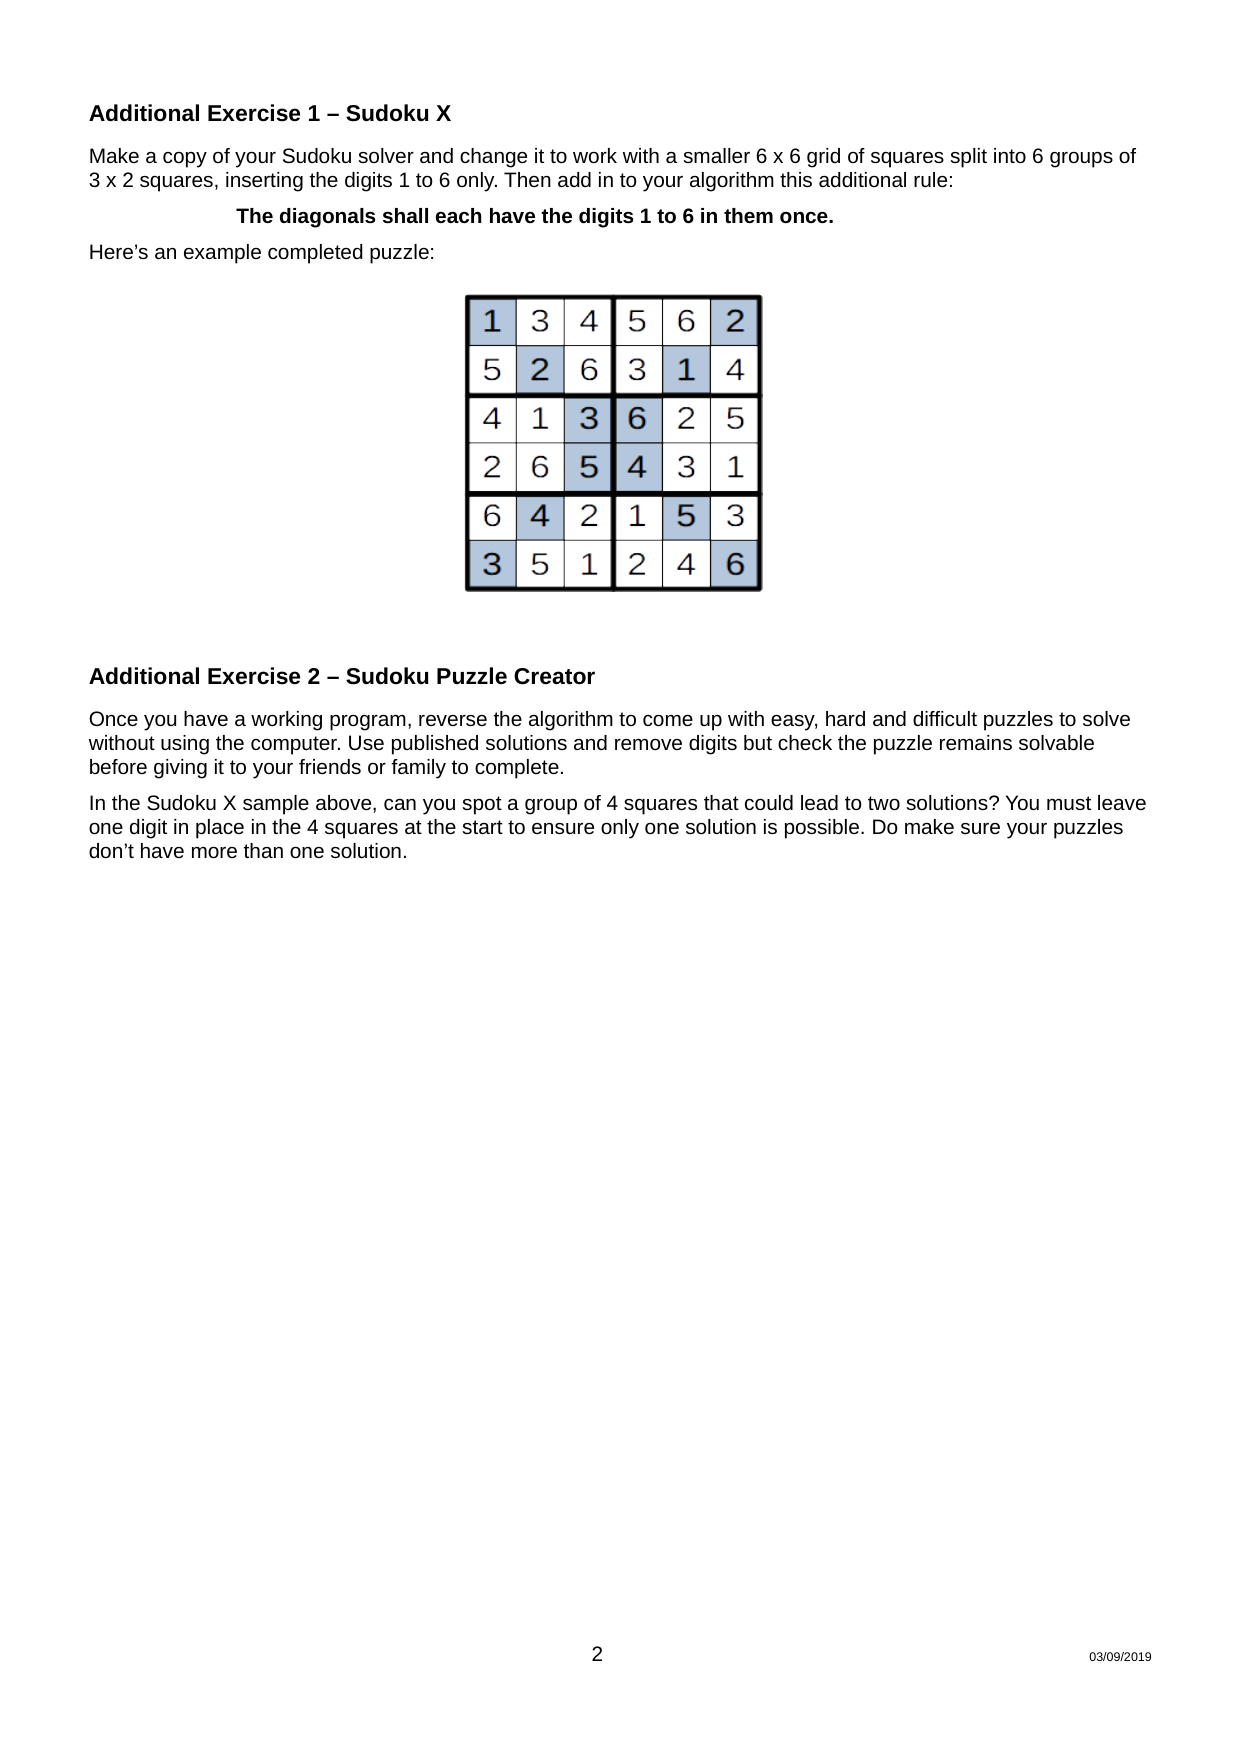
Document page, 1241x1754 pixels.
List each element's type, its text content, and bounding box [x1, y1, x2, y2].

subtitle The diagonals shall each have the digits 1 to 6 in them once. [88, 204, 1152, 228]
subtitle Once you have a working program, reverse the algorithm to come up with easy, hard and difficult puzzles to solve without using the computer. Use published solutions and remove digits but check the puzzle remains solvable before giving it to your friends or family to complete. [88, 707, 1152, 779]
subtitle Here’s an example completed puzzle: [88, 240, 1152, 264]
subtitle In the Sudoku X sample above, can you spot a group of 4 squares that could lead to two solutions? You must leave one digit in place in the 4 squares at the start to ensure only one solution is possible. Do make sure your puzzles don’t have more than one solution. [88, 791, 1152, 863]
subtitle Additional Exercise 2 – Sudoku Puzzle Creator [88, 663, 1152, 689]
subtitle Make a copy of your Sudoku solver and change it to work with a smaller 6 x 6 grid of squares split into 6 groups of 3 x 2 squares, inserting the digits 1 to 6 only. Then add in to your algorithm this additional rule: [88, 144, 1152, 192]
picture [464, 294, 763, 592]
subtitle Additional Exercise 1 – Sudoku X [88, 100, 1152, 127]
